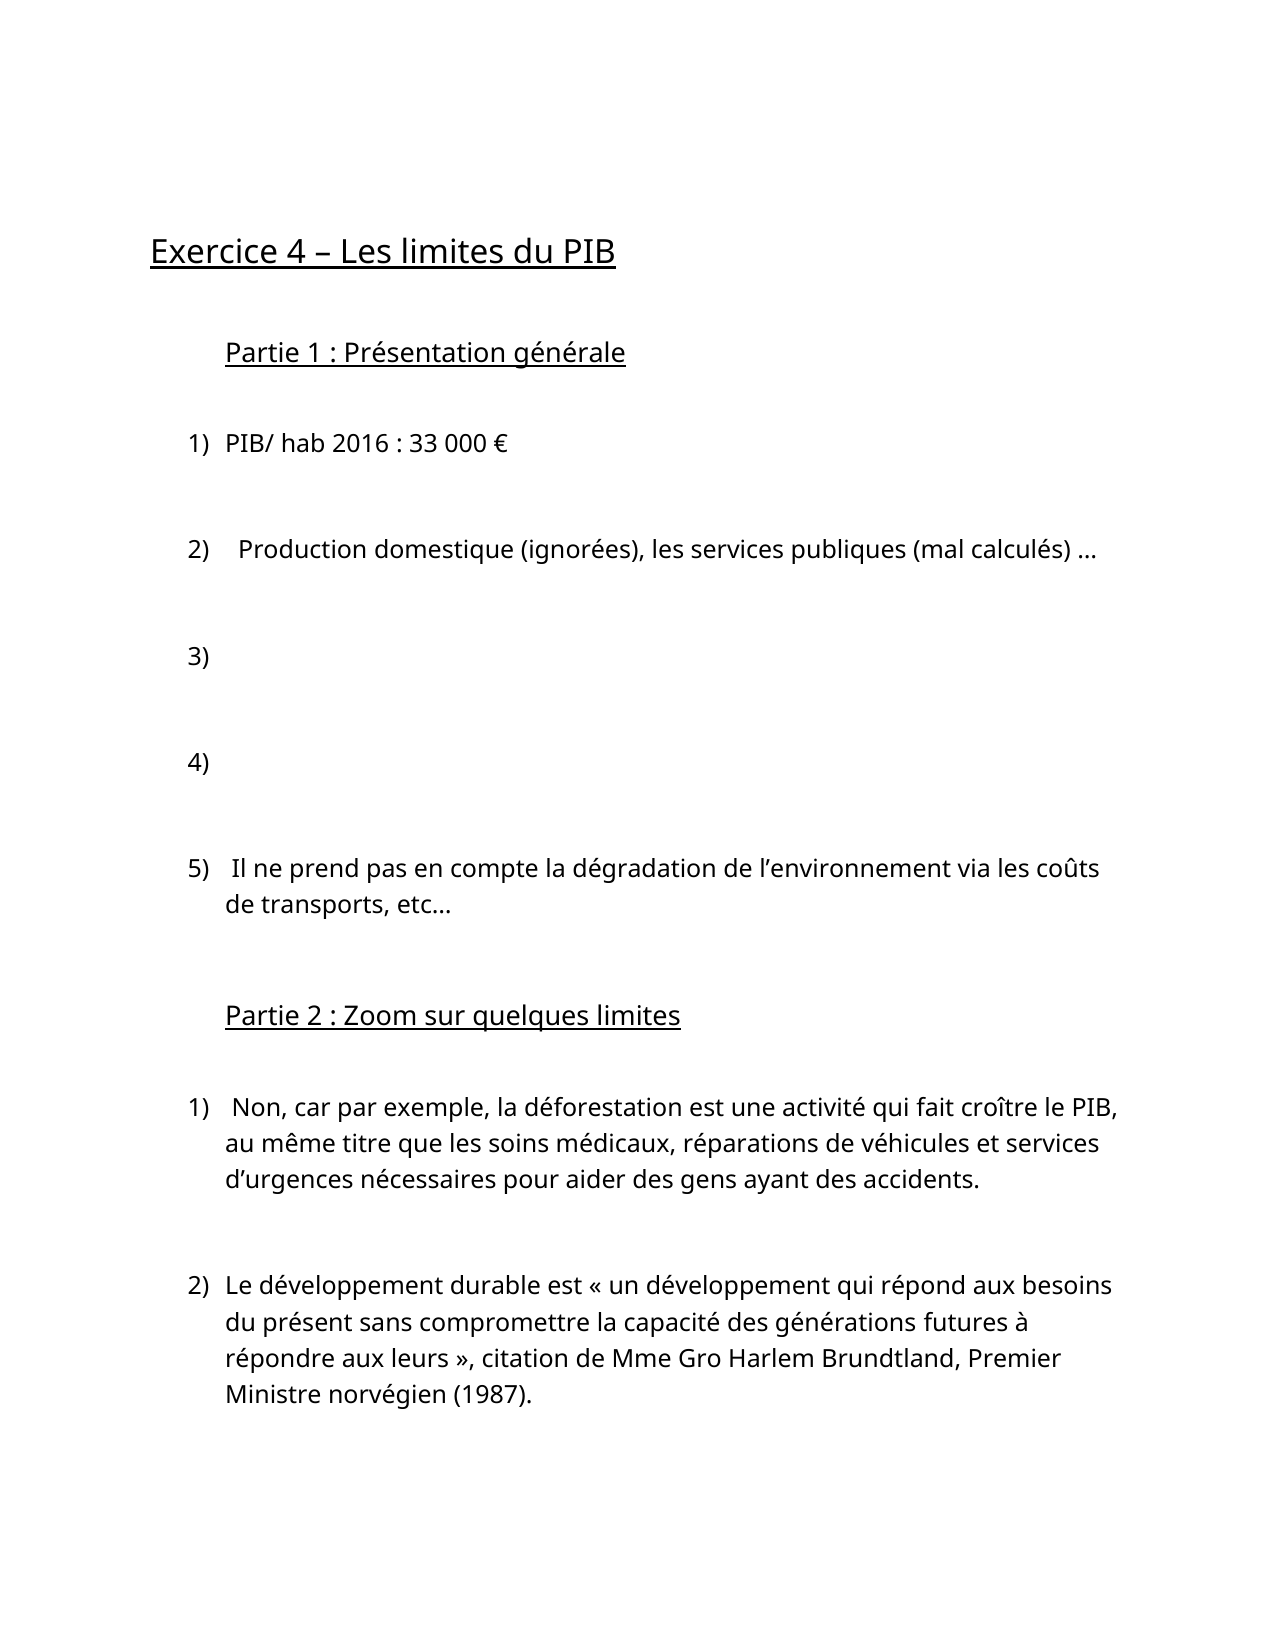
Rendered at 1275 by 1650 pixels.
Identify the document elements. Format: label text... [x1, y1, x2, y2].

list Il ne prend pas en compte la dégradation de l’environnement via les coûts de transports, etc… [187, 850, 1125, 921]
list PIB/ hab 2016 : 33 000 € [187, 426, 1125, 460]
subtitle Partie 2 : Zoom sur quelques limites [225, 997, 1125, 1034]
subtitle Partie 1 : Présentation générale [150, 334, 1125, 371]
list Non, car par exemple, la déforestation est une activité qui fait croître le PIB, au même titre que les soins médicaux, réparations de véhicules et services d’urgences nécessaires pour aider des gens ayant des accidents. [187, 1089, 1125, 1196]
subtitle Exercice 4 – Les limites du PIB [150, 228, 1125, 273]
list Production domestique (ignorées), les services publiques (mal calculés) … [187, 532, 1125, 566]
list Le développement durable est « un développement qui répond aux besoins du présent sans compromettre la capacité des générations futures à répondre aux leurs », citation de Mme Gro Harlem Brundtland, Premier Ministre norvégien (1987). [187, 1268, 1125, 1411]
